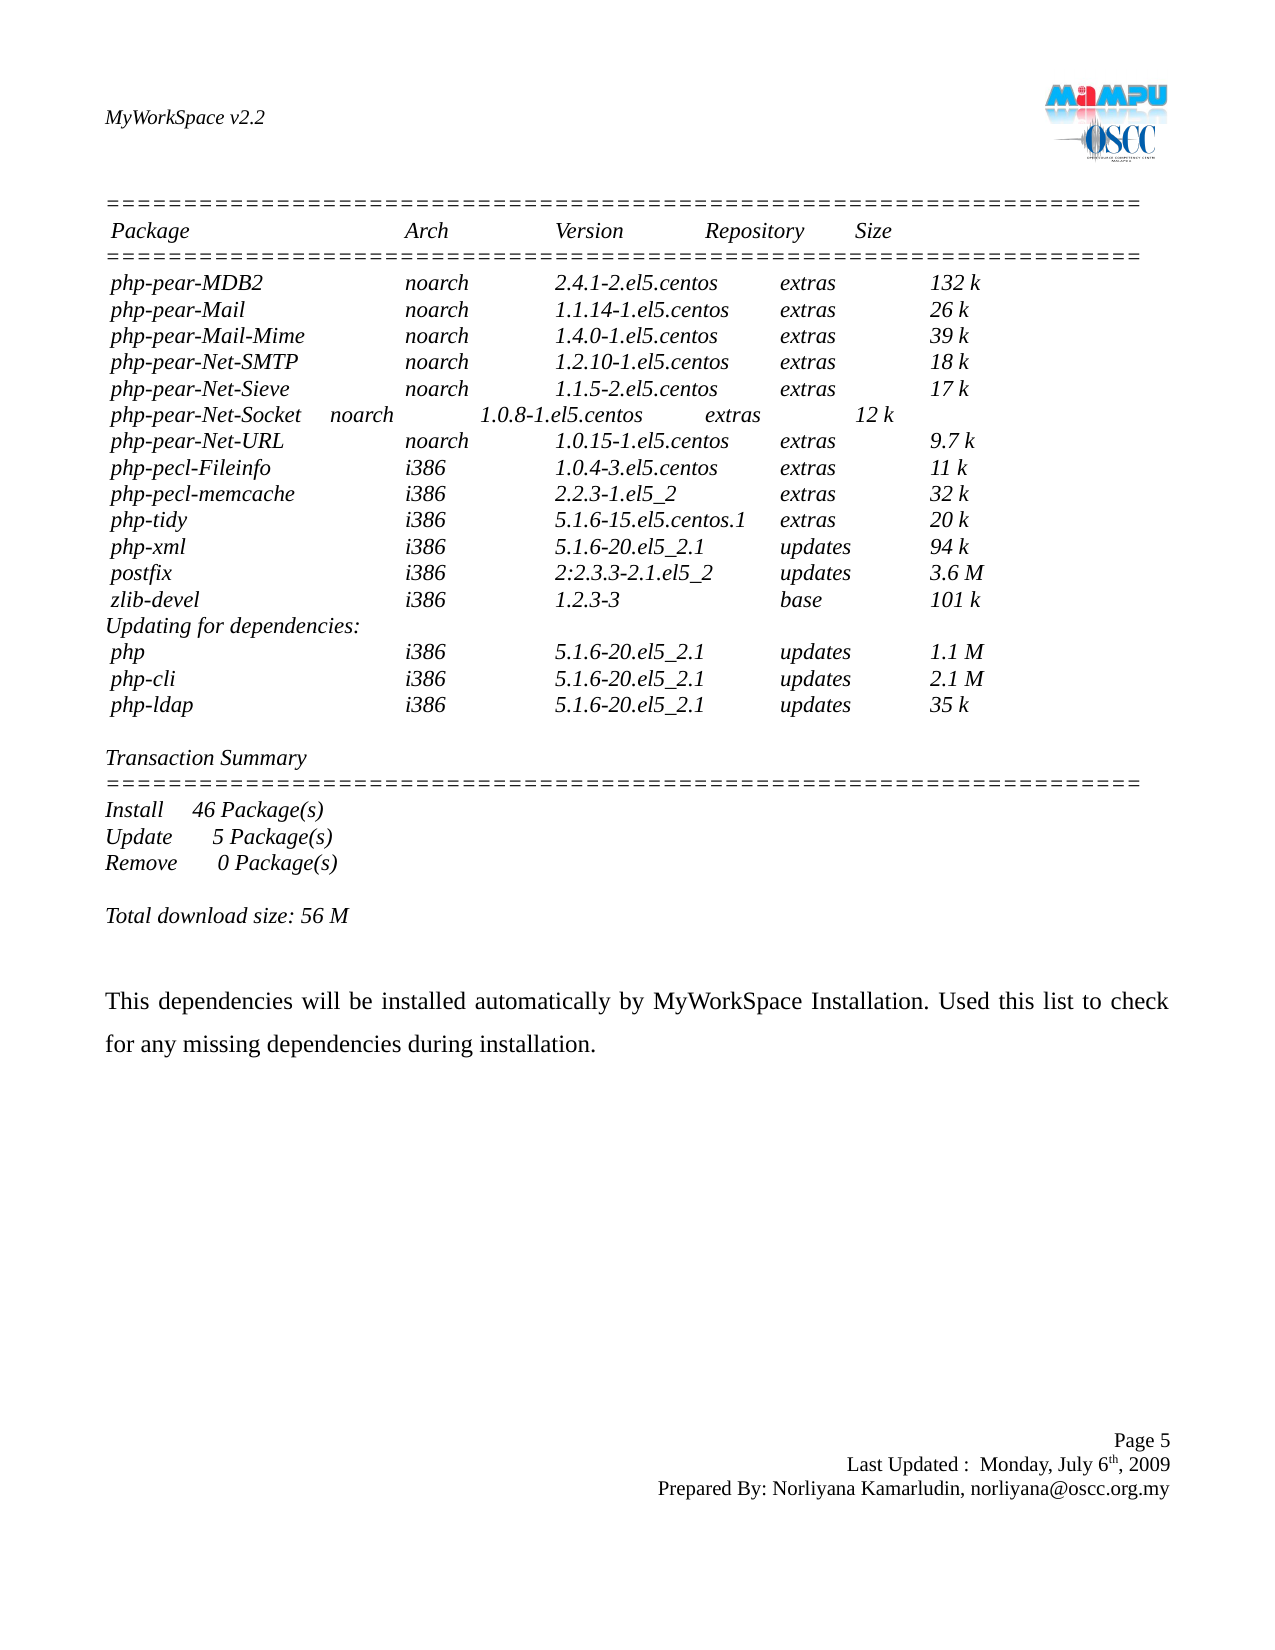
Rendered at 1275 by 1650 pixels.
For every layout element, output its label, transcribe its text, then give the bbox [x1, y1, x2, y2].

text Remove 0 Package(s) [105, 849, 1170, 876]
text php-pear-MDB2 noarch 2.4.1-2.el5.centos extras 132 k [105, 269, 1170, 296]
text =================================================================== [105, 190, 1170, 217]
text php-cli i386 5.1.6-20.el5_2.1 updates 2.1 M [105, 665, 1170, 691]
text php-pear-Net-SMTP noarch 1.2.10-1.el5.centos extras 18 k [105, 348, 1170, 375]
text php-tidy i386 5.1.6-15.el5.centos.1 extras 20 k [105, 507, 1170, 533]
text php-xml i386 5.1.6-20.el5_2.1 updates 94 k [105, 533, 1170, 559]
text =================================================================== [105, 770, 1170, 796]
text This dependencies will be installed automatically by MyWorkSpace Installation. Used this list to check for any missing dependencies during installation. [105, 986, 1170, 1058]
text php-pear-Net-Sieve noarch 1.1.5-2.el5.centos extras 17 k [105, 375, 1170, 401]
text =================================================================== [105, 243, 1170, 269]
text Update 5 Package(s) [105, 823, 1170, 849]
picture [1045, 69, 1168, 163]
text Install 46 Package(s) [105, 796, 1170, 823]
text php-pear-Mail-Mime noarch 1.4.0-1.el5.centos extras 39 k [105, 322, 1170, 348]
text php-pear-Mail noarch 1.1.14-1.el5.centos extras 26 k [105, 296, 1170, 322]
text postfix i386 2:2.3.3-2.1.el5_2 updates 3.6 M [105, 559, 1170, 586]
text Updating for dependencies: [105, 612, 1170, 638]
text php-pear-Net-Socket noarch 1.0.8-1.el5.centos extras 12 k [105, 401, 1170, 427]
text Transaction Summary [105, 744, 1170, 770]
text php-pecl-memcache i386 2.2.3-1.el5_2 extras 32 k [105, 480, 1170, 507]
text php-pecl-Fileinfo i386 1.0.4-3.el5.centos extras 11 k [105, 454, 1170, 480]
text zlib-devel i386 1.2.3-3 base 101 k [105, 586, 1170, 612]
text Package Arch Version Repository Size [105, 217, 1170, 243]
text php-pear-Net-URL noarch 1.0.15-1.el5.centos extras 9.7 k [105, 427, 1170, 454]
text php i386 5.1.6-20.el5_2.1 updates 1.1 M [105, 638, 1170, 665]
text php-ldap i386 5.1.6-20.el5_2.1 updates 35 k [105, 691, 1170, 717]
text Total download size: 56 M [105, 902, 1170, 928]
